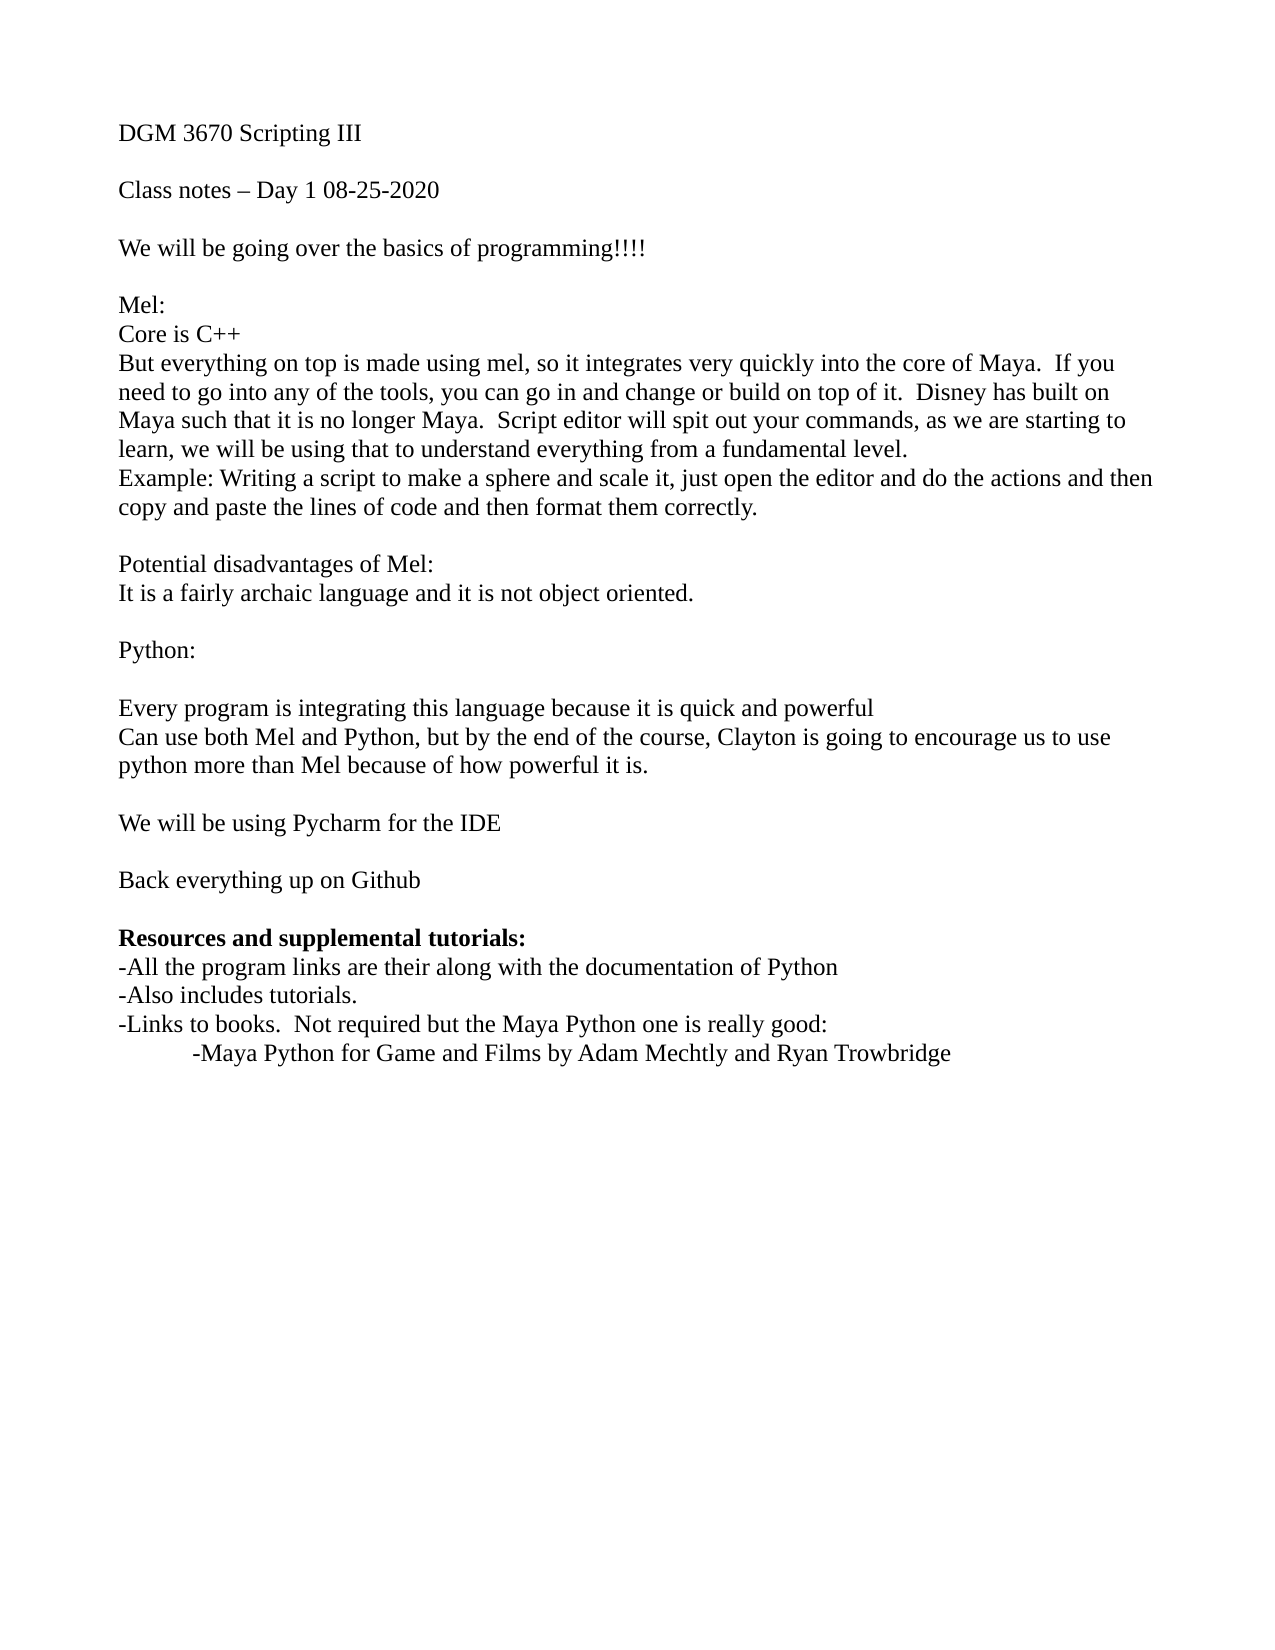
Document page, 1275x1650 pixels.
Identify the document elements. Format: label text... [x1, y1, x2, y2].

text Every program is integrating this language because it is quick and powerful [118, 693, 1157, 722]
text DGM 3670 Scripting III [118, 118, 1157, 147]
text Potential disadvantages of Mel: [118, 549, 1157, 578]
text But everything on top is made using mel, so it integrates very quickly into the core of Maya. If you need to go into any of the tools, you can go in and change or build on top of it. Disney has built on Maya such that it is no longer Maya. Script editor will spit out your commands, as we are starting to learn, we will be using that to understand everything from a fundamental level. [118, 348, 1157, 463]
text Resources and supplemental tutorials: [118, 923, 1157, 952]
text It is a fairly archaic language and it is not object oriented. [118, 578, 1157, 607]
text -Maya Python for Game and Films by Adam Mechtly and Ryan Trowbridge [118, 1038, 1157, 1067]
text -Also includes tutorials. [118, 981, 1157, 1009]
text Mel: [118, 291, 1157, 319]
text Python: [118, 636, 1157, 664]
text -All the program links are their along with the documentation of Python [118, 952, 1157, 981]
text We will be using Pycharm for the IDE [118, 808, 1157, 837]
text Core is C++ [118, 319, 1157, 348]
text We will be going over the basics of programming!!!! [118, 233, 1157, 262]
text Class notes – Day 1 08-25-2020 [118, 176, 1157, 204]
text Back everything up on Github [118, 866, 1157, 894]
text Example: Writing a script to make a sphere and scale it, just open the editor and do the actions and then copy and paste the lines of code and then format them correctly. [118, 463, 1157, 521]
text -Links to books. Not required but the Maya Python one is really good: [118, 1009, 1157, 1038]
text Can use both Mel and Python, but by the end of the course, Clayton is going to encourage us to use python more than Mel because of how powerful it is. [118, 722, 1157, 779]
